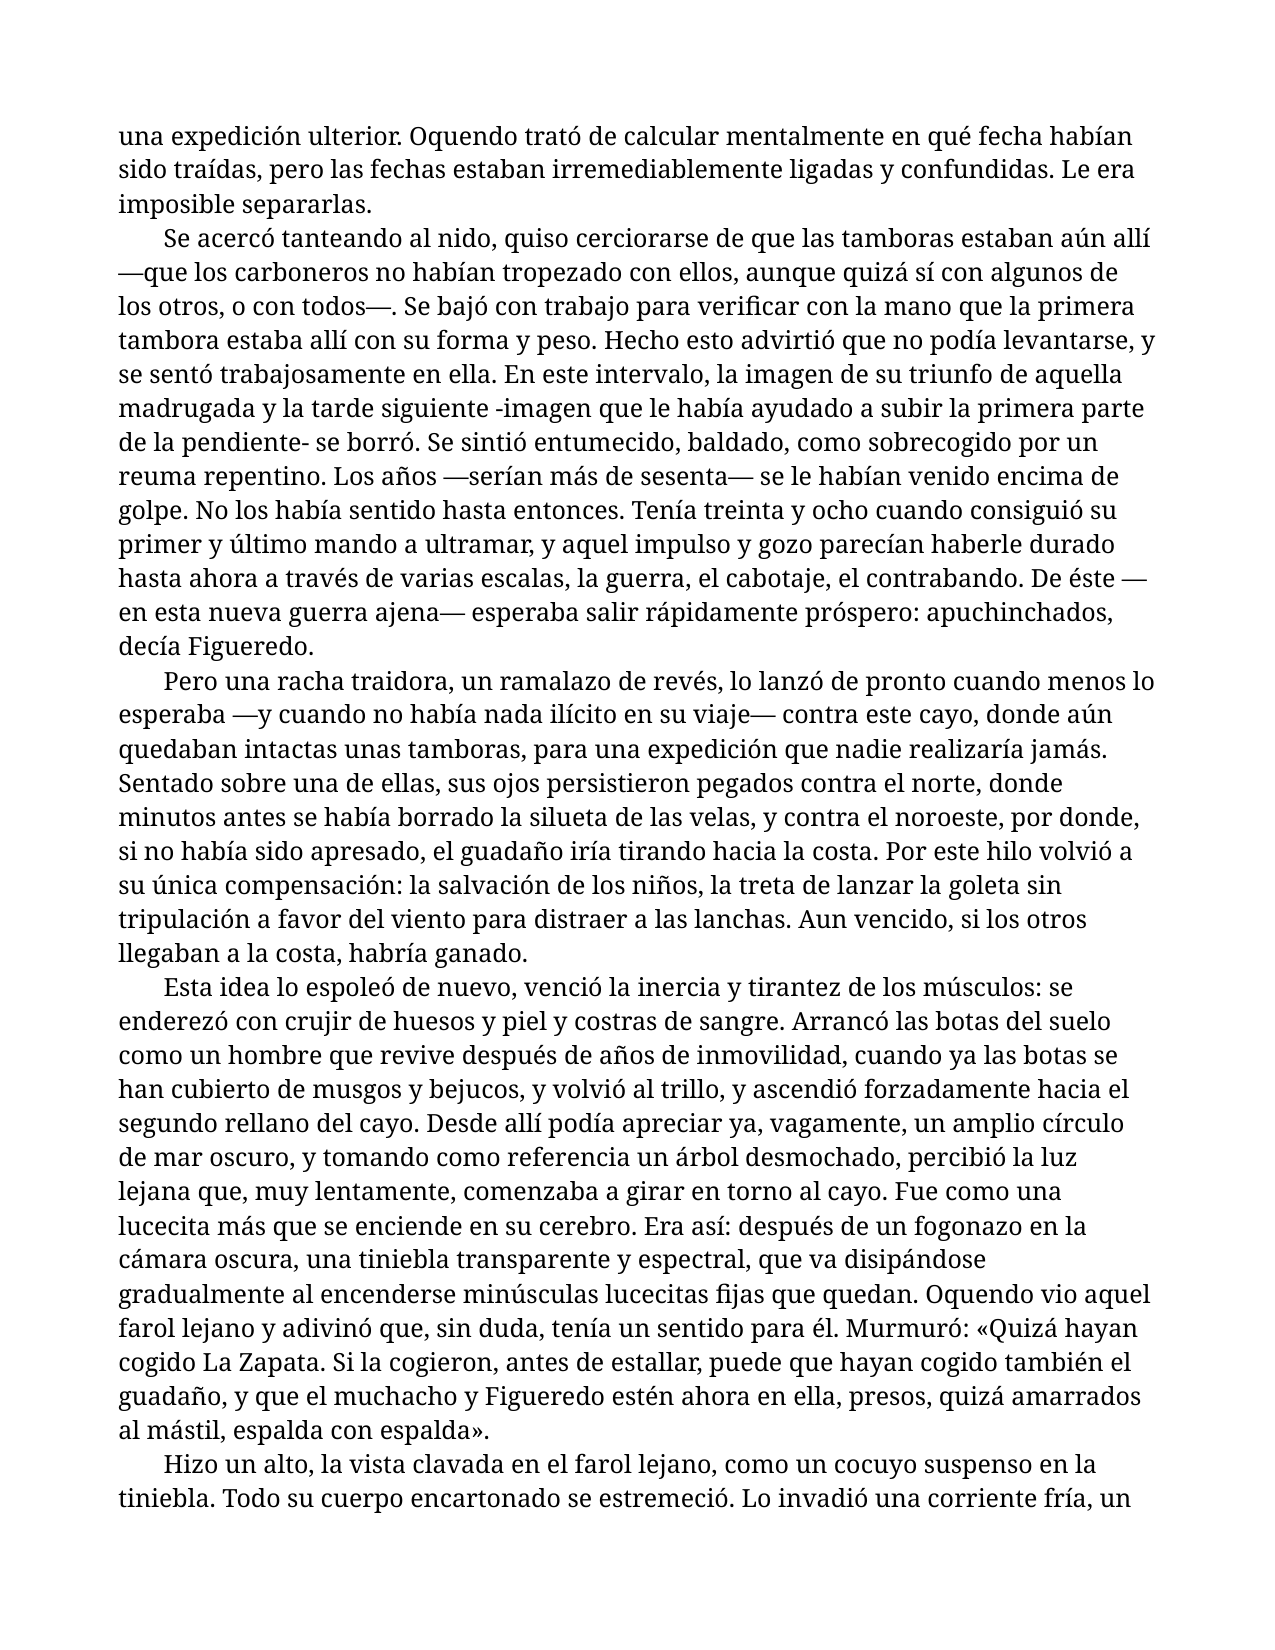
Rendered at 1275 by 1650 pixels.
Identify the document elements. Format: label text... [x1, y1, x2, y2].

text una expedición ulterior. Oquendo trató de calcular mentalmente en qué fecha habían sido traídas, pero las fechas estaban irremediablemente ligadas y confundidas. Le era imposible separarlas. Se acercó tanteando al nido, quiso cerciorarse de que las tamboras estaban aún allí —que los carboneros no habían tropezado con ellos, aunque quizá sí con algunos de los otros, o con todos—. Se bajó con trabajo para verificar con la mano que la primera tambora estaba allí con su forma y peso. Hecho esto advirtió que no podía levantarse, y se sentó trabajosamente en ella. En este intervalo, la imagen de su triunfo de aquella madrugada y la tarde siguiente -imagen que le había ayudado a subir la primera parte de la pendiente- se borró. Se sintió entumecido, baldado, como sobrecogido por un reuma repentino. Los años —serían más de sesenta— se le habían venido encima de golpe. No los había sentido hasta entonces. Tenía treinta y ocho cuando consiguió su primer y último mando a ultramar, y aquel impulso y gozo parecían haberle durado hasta ahora a través de varias escalas, la guerra, el cabotaje, el contrabando. De éste —en esta nueva guerra ajena— esperaba salir rápidamente próspero: apuchinchados, decía Figueredo. Pero una racha traidora, un ramalazo de revés, lo lanzó de pronto cuando menos lo esperaba —y cuando no había nada ilícito en su viaje— contra este cayo, donde aún quedaban intactas unas tamboras, para una expedición que nadie realizaría jamás. Sentado sobre una de ellas, sus ojos persistieron pegados contra el norte, donde minutos antes se había borrado la silueta de las velas, y contra el noroeste, por donde, si no había sido apresado, el guadaño iría tirando hacia la costa. Por este hilo volvió a su única compensación: la salvación de los niños, la treta de lanzar la goleta sin tripulación a favor del viento para distraer a las lanchas. Aun vencido, si los otros llegaban a la costa, habría ganado. Esta idea lo espoleó de nuevo, venció la inercia y tirantez de los músculos: se enderezó con crujir de huesos y piel y costras de sangre. Arrancó las botas del suelo como un hombre que revive después de años de inmovilidad, cuando ya las botas se han cubierto de musgos y bejucos, y volvió al trillo, y ascendió forzadamente hacia el segundo rellano del cayo. Desde allí podía apreciar ya, vagamente, un amplio círculo de mar oscuro, y tomando como referencia un árbol desmochado, percibió la luz lejana que, muy lentamente, comenzaba a girar en torno al cayo. Fue como una lucecita más que se enciende en su cerebro. Era así: después de un fogonazo en la cámara oscura, una tiniebla transparente y espectral, que va disipándose gradualmente al encenderse minúsculas lucecitas fijas que quedan. Oquendo vio aquel farol lejano y adivinó que, sin duda, tenía un sentido para él. Murmuró: «Quizá hayan cogido La Zapata. Si la cogieron, antes de estallar, puede que hayan cogido también el guadaño, y que el muchacho y Figueredo estén ahora en ella, presos, quizá amarrados al mástil, espalda con espalda». Hizo un alto, la vista clavada en el farol lejano, como un cocuyo suspenso en la tiniebla. Todo su cuerpo encartonado se estremeció. Lo invadió una corriente fría, un [118, 118, 1157, 1515]
